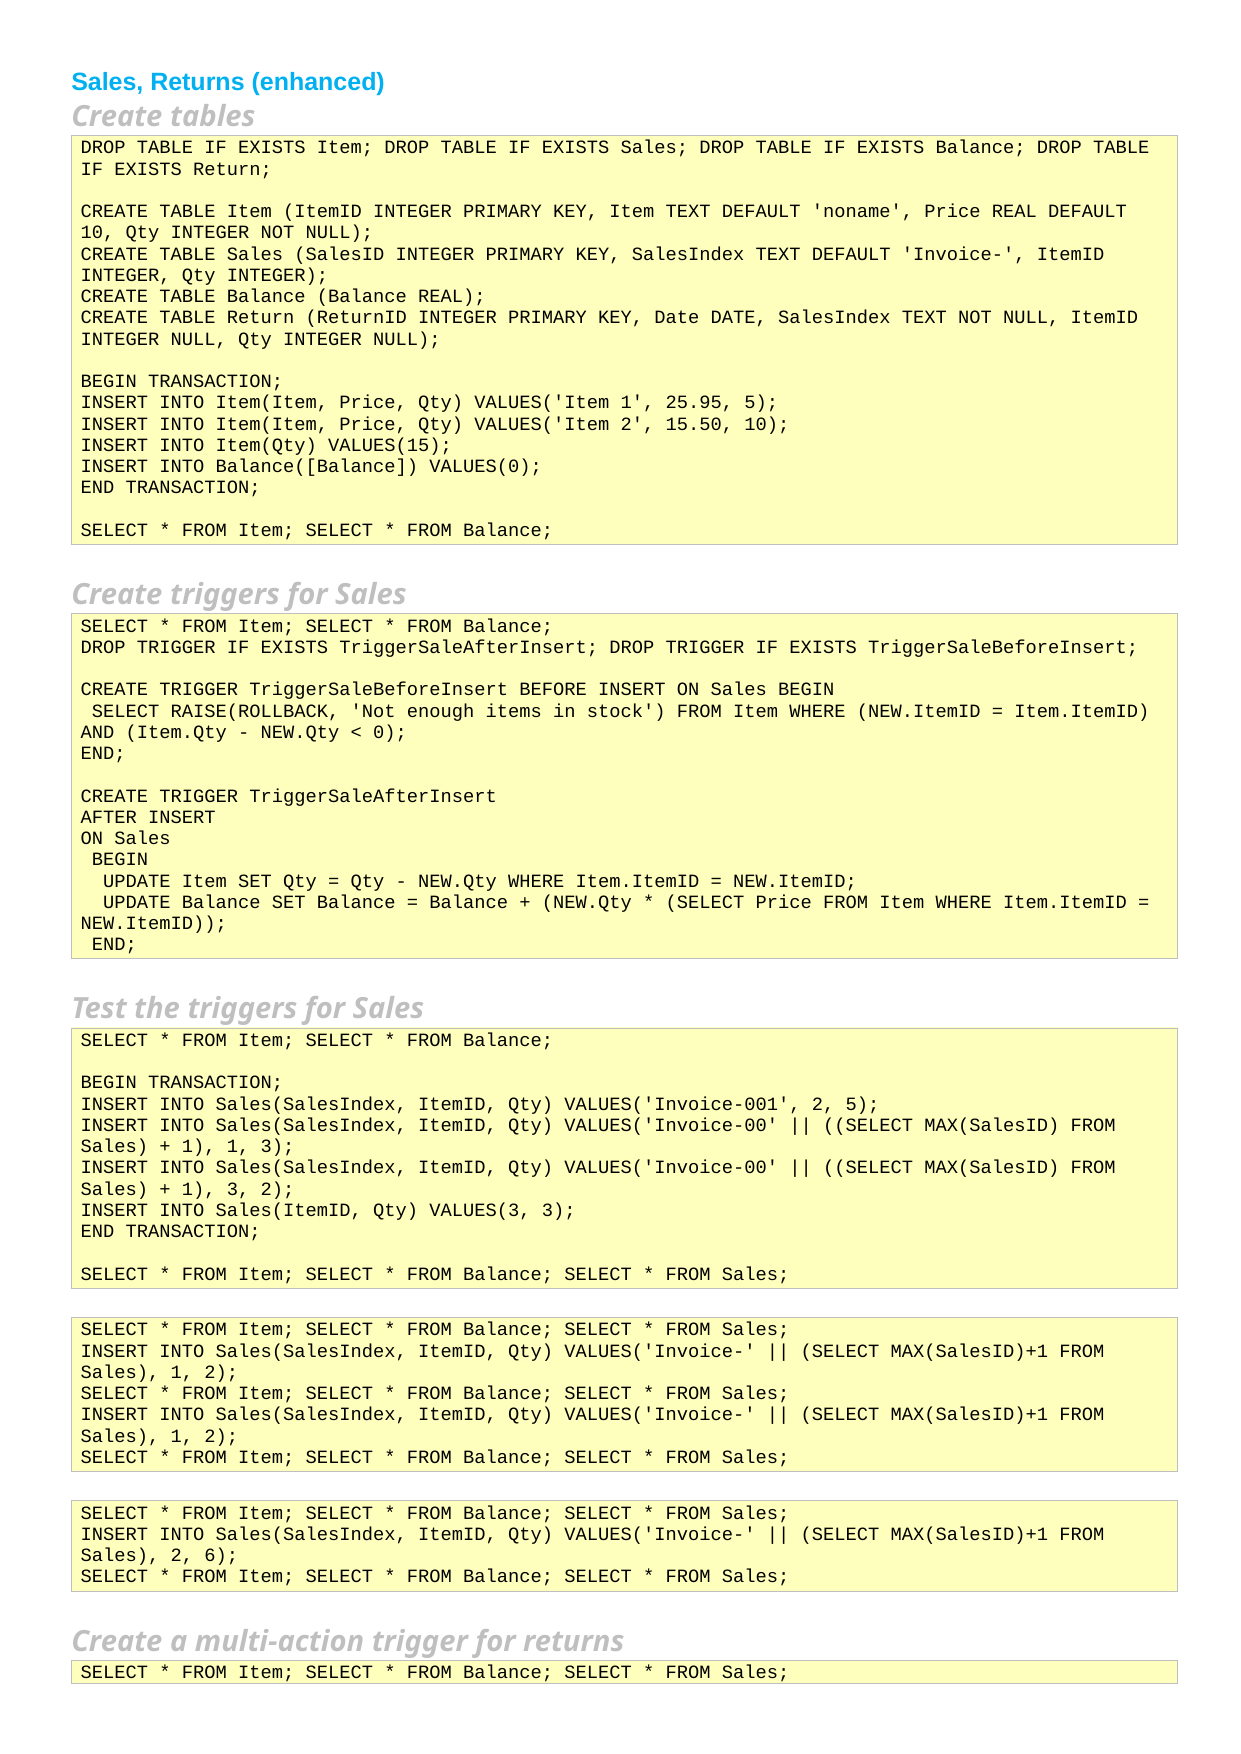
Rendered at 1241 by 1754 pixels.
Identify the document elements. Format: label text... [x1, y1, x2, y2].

text SELECT * FROM Item; SELECT * FROM Balance; SELECT * FROM Sales; [72, 1381, 1177, 1402]
title Sales, Returns (enhanced) [71, 67, 1178, 96]
text SELECT * FROM Item; SELECT * FROM Balance; [72, 614, 1177, 634]
text SELECT * FROM Item; SELECT * FROM Balance; [72, 518, 1177, 544]
text END TRANSACTION; [72, 1219, 1177, 1240]
text INSERT INTO Item(Item, Price, Qty) VALUES('Item 1', 25.95, 5); [72, 390, 1177, 411]
text ON Sales [72, 826, 1177, 847]
text INSERT INTO Sales(SalesIndex, ItemID, Qty) VALUES('Invoice-00' || ((SELECT MAX(SalesID) FROM Sales) + 1), 3, 2); [72, 1155, 1177, 1197]
text SELECT * FROM Item; SELECT * FROM Balance; SELECT * FROM Sales; [72, 1318, 1177, 1338]
text BEGIN TRANSACTION; [72, 369, 1177, 390]
text INSERT INTO Item(Qty) VALUES(15); [72, 433, 1177, 454]
text UPDATE Item SET Qty = Qty - NEW.Qty WHERE Item.ItemID = NEW.ItemID; [72, 868, 1177, 889]
text SELECT * FROM Item; SELECT * FROM Balance; SELECT * FROM Sales; [72, 1661, 1177, 1683]
text SELECT * FROM Item; SELECT * FROM Balance; SELECT * FROM Sales; [72, 1261, 1177, 1288]
text END TRANSACTION; [72, 475, 1177, 496]
text CREATE TABLE Return (ReturnID INTEGER PRIMARY KEY, Date DATE, SalesIndex TEXT NOT NULL, ItemID INTEGER NULL, Qty INTEGER NULL); [72, 305, 1177, 348]
text END; [72, 741, 1177, 762]
text DROP TRIGGER IF EXISTS TriggerSaleAfterInsert; DROP TRIGGER IF EXISTS TriggerSaleBeforeInsert; [72, 634, 1177, 656]
text CREATE TABLE Item (ItemID INTEGER PRIMARY KEY, Item TEXT DEFAULT 'noname', Price REAL DEFAULT 10, Qty INTEGER NOT NULL); [72, 199, 1177, 241]
text INSERT INTO Sales(ItemID, Qty) VALUES(3, 3); [72, 1197, 1177, 1219]
text CREATE TRIGGER TriggerSaleAfterInsert [72, 783, 1177, 804]
text INSERT INTO Sales(SalesIndex, ItemID, Qty) VALUES('Invoice-' || (SELECT MAX(SalesID)+1 FROM Sales), 2, 6); [72, 1522, 1177, 1564]
text DROP TABLE IF EXISTS Item; DROP TABLE IF EXISTS Sales; DROP TABLE IF EXISTS Balance; DROP TABLE IF EXISTS Return; [72, 136, 1177, 178]
text SELECT * FROM Item; SELECT * FROM Balance; [72, 1029, 1177, 1049]
text Create triggers for Sales [71, 573, 1178, 613]
text SELECT * FROM Item; SELECT * FROM Balance; SELECT * FROM Sales; [72, 1564, 1177, 1591]
text CREATE TABLE Sales (SalesID INTEGER PRIMARY KEY, SalesIndex TEXT DEFAULT 'Invoice-', ItemID INTEGER, Qty INTEGER); [72, 241, 1177, 284]
text AFTER INSERT [72, 804, 1177, 826]
text INSERT INTO Sales(SalesIndex, ItemID, Qty) VALUES('Invoice-00' || ((SELECT MAX(SalesID) FROM Sales) + 1), 1, 3); [72, 1112, 1177, 1155]
text SELECT * FROM Item; SELECT * FROM Balance; SELECT * FROM Sales; [72, 1444, 1177, 1471]
text SELECT * FROM Item; SELECT * FROM Balance; SELECT * FROM Sales; [72, 1501, 1177, 1522]
text INSERT INTO Balance([Balance]) VALUES(0); [72, 454, 1177, 475]
text Create tables [71, 96, 1178, 135]
text Create a multi-action trigger for returns [71, 1620, 1178, 1660]
text CREATE TRIGGER TriggerSaleBeforeInsert BEFORE INSERT ON Sales BEGIN [72, 677, 1177, 698]
text INSERT INTO Sales(SalesIndex, ItemID, Qty) VALUES('Invoice-' || (SELECT MAX(SalesID)+1 FROM Sales), 1, 2); [72, 1338, 1177, 1381]
text BEGIN [72, 847, 1177, 868]
text Test the triggers for Sales [71, 988, 1178, 1027]
text INSERT INTO Sales(SalesIndex, ItemID, Qty) VALUES('Invoice-' || (SELECT MAX(SalesID)+1 FROM Sales), 1, 2); [72, 1402, 1177, 1444]
text CREATE TABLE Balance (Balance REAL); [72, 284, 1177, 305]
text INSERT INTO Sales(SalesIndex, ItemID, Qty) VALUES('Invoice-001', 2, 5); [72, 1091, 1177, 1112]
text INSERT INTO Item(Item, Price, Qty) VALUES('Item 2', 15.50, 10); [72, 411, 1177, 433]
text SELECT RAISE(ROLLBACK, 'Not enough items in stock') FROM Item WHERE (NEW.ItemID = Item.ItemID) AND (Item.Qty - NEW.Qty < 0); [72, 698, 1177, 741]
text BEGIN TRANSACTION; [72, 1070, 1177, 1091]
text END; [72, 932, 1177, 958]
text UPDATE Balance SET Balance = Balance + (NEW.Qty * (SELECT Price FROM Item WHERE Item.ItemID = NEW.ItemID)); [72, 889, 1177, 932]
